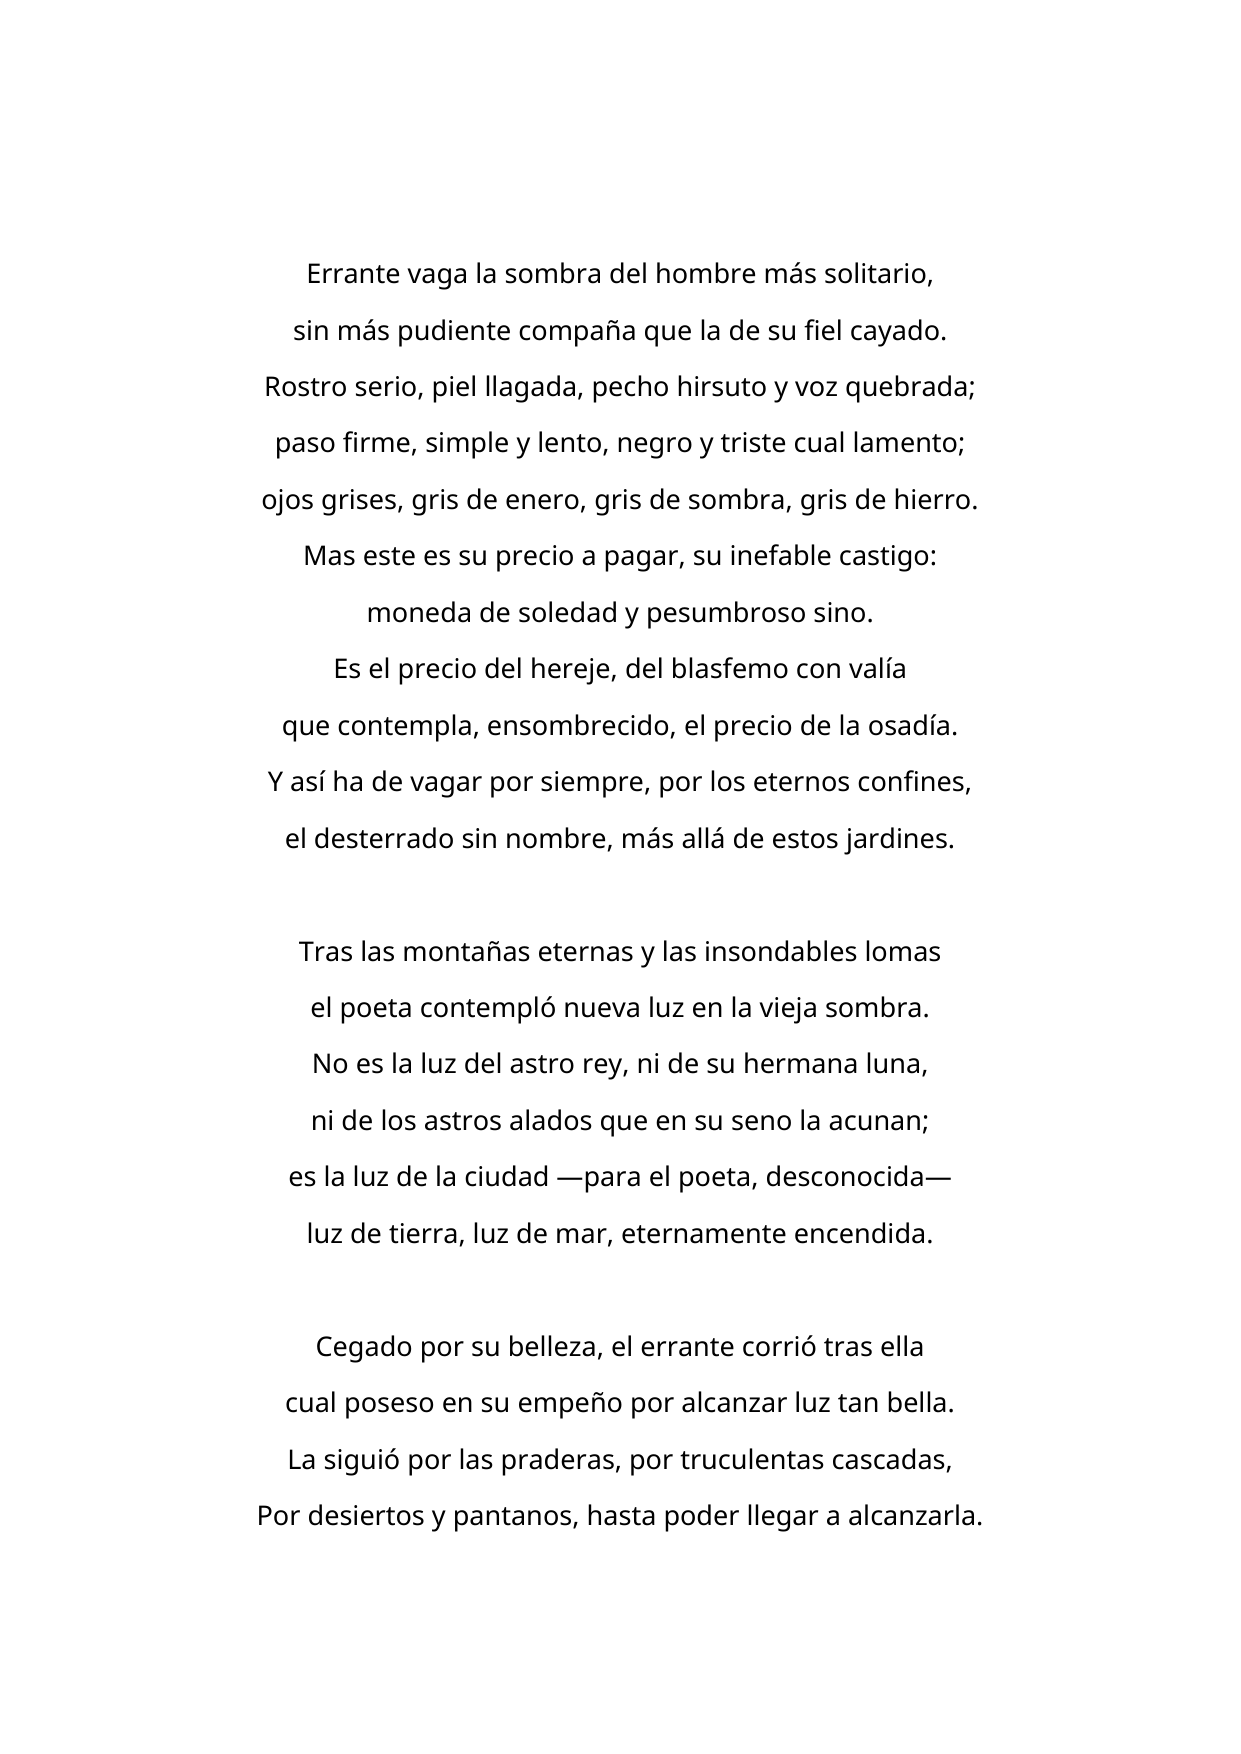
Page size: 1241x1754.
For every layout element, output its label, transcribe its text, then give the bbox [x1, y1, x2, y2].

text el poeta contempló nueva luz en la vieja sombra. [177, 988, 1063, 1025]
text cual poseso en su empeño por alcanzar luz tan bella. [177, 1384, 1063, 1421]
text que contempla, ensombrecido, el precio de la osadía. [177, 706, 1063, 743]
text La siguió por las praderas, por truculentas cascadas, [177, 1440, 1063, 1477]
text ni de los astros alados que en su seno la acunan; [177, 1101, 1063, 1138]
text Rostro serio, piel llagada, pecho hirsuto y voz quebrada; [177, 367, 1063, 404]
text Cegado por su belleza, el errante corrió tras ella [177, 1327, 1063, 1364]
text ojos grises, gris de enero, gris de sombra, gris de hierro. [177, 480, 1063, 517]
text Mas este es su precio a pagar, su inefable castigo: [177, 537, 1063, 574]
text paso firme, simple y lento, negro y triste cual lamento; [177, 424, 1063, 461]
text es la luz de la ciudad —para el poeta, desconocida— [177, 1158, 1063, 1195]
text luz de tierra, luz de mar, eternamente encendida. [177, 1214, 1063, 1251]
text Es el precio del hereje, del blasfemo con valía [177, 650, 1063, 687]
text Tras las montañas eternas y las insondables lomas [177, 932, 1063, 969]
text el desterrado sin nombre, más allá de estos jardines. [177, 819, 1063, 856]
text Y así ha de vagar por siempre, por los eternos confines, [177, 763, 1063, 799]
text No es la luz del astro rey, ni de su hermana luna, [177, 1045, 1063, 1082]
text sin más pudiente compaña que la de su fiel cayado. [177, 311, 1063, 348]
text Errante vaga la sombra del hombre más solitario, [177, 254, 1063, 291]
text Por desiertos y pantanos, hasta poder llegar a alcanzarla. [177, 1497, 1063, 1533]
text moneda de soledad y pesumbroso sino. [177, 593, 1063, 630]
